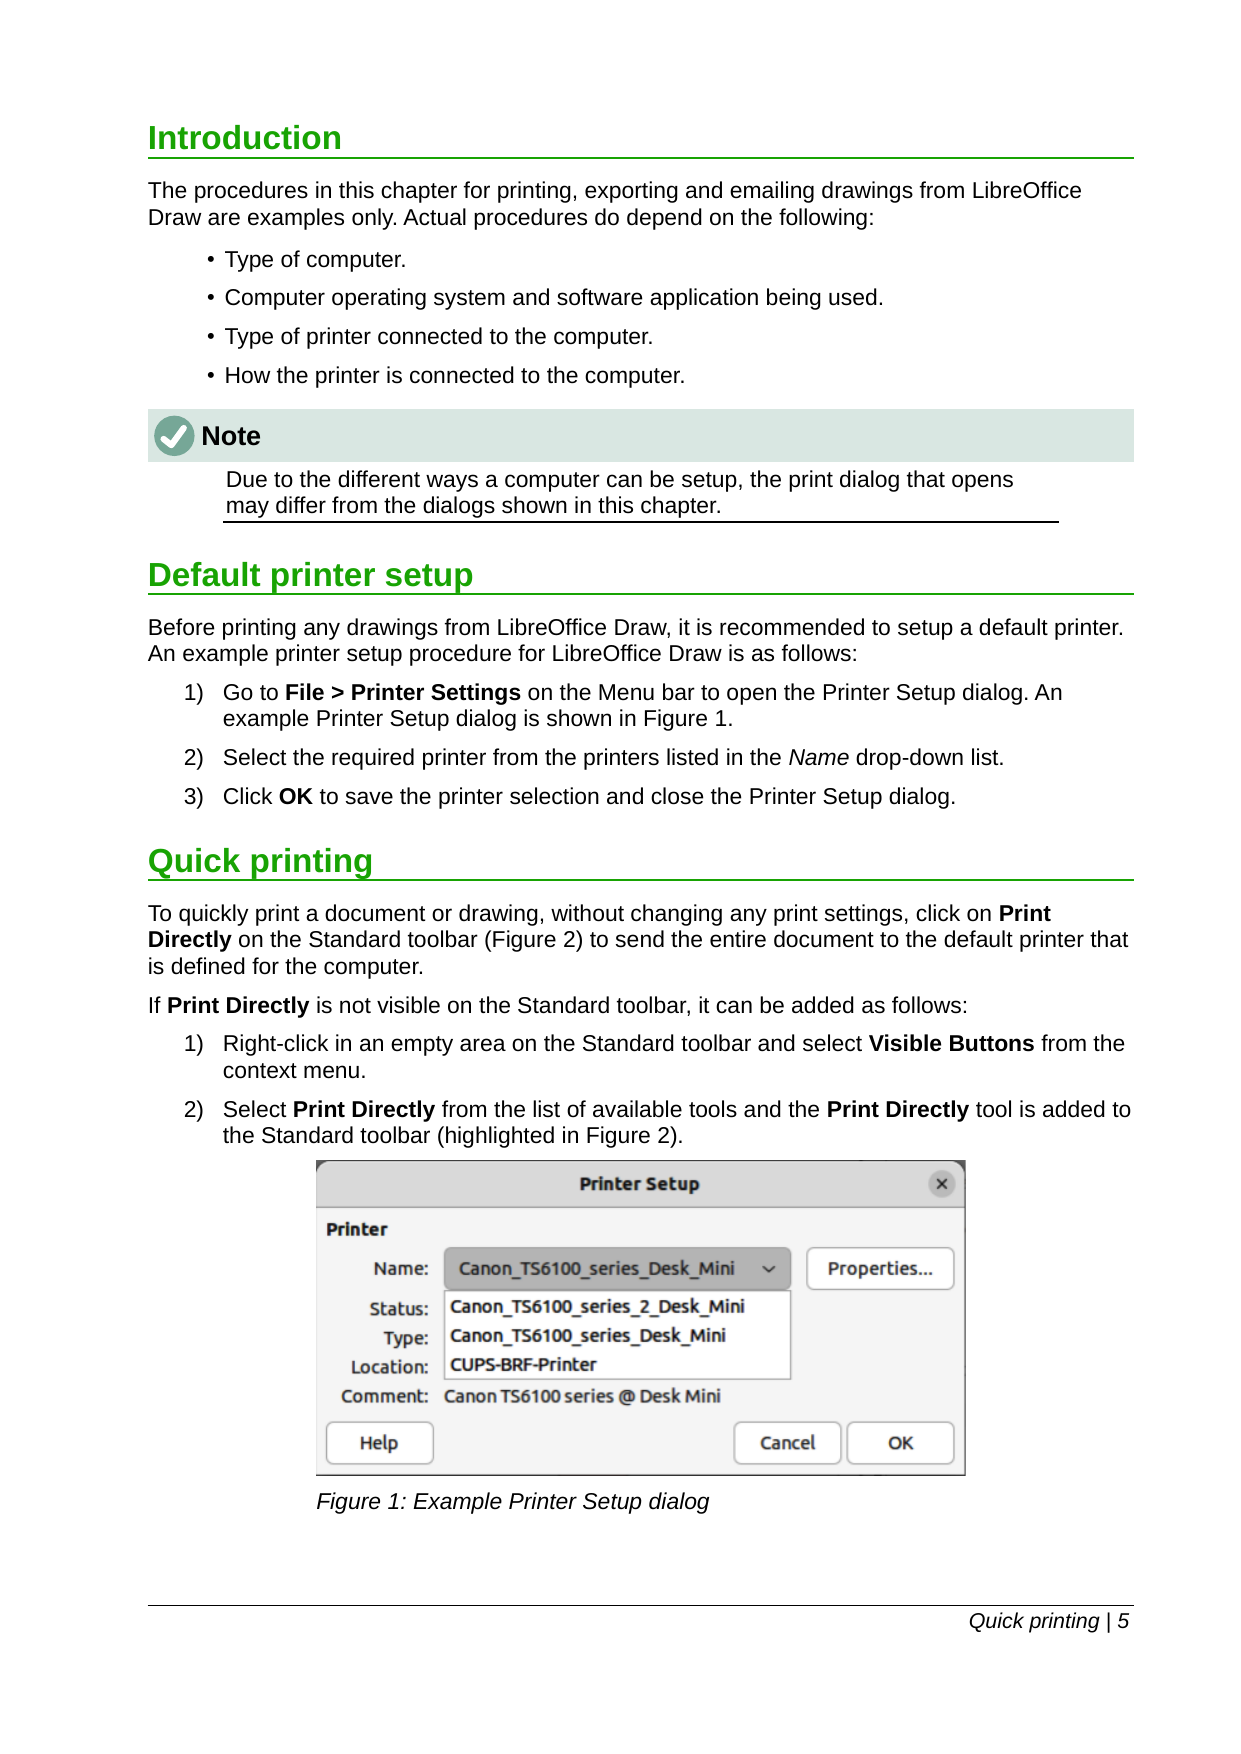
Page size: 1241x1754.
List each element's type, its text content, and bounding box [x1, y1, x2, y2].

list Type of printer connected to the computer. [204, 320, 1134, 349]
list Type of computer. [204, 243, 1134, 272]
list Go to File > Printer Settings on the Menu bar to open the Printer Setup dialog. An example Printer Setup dialog is shown in Figure 1. [204, 679, 1134, 732]
subtitle Note [148, 409, 1134, 462]
text Figure 1: Example Printer Setup dialog [316, 1488, 966, 1514]
list Computer operating system and software application being used. [204, 281, 1134, 311]
picture [316, 1160, 966, 1476]
list How the printer is connected to the computer. [204, 359, 1134, 391]
list Right-click in an empty area on the Standard toolbar and select Visible Buttons from the context menu. [204, 1030, 1134, 1083]
subtitle Default printer setup [148, 554, 1134, 593]
text Before printing any drawings from LibreOffice Draw, it is recommended to setup a default printer. An example printer setup procedure for LibreOffice Draw is as follows: [148, 614, 1134, 667]
list Select Print Directly from the list of available tools and the Print Directly tool is added to the Standard toolbar (highlighted in Figure 2). [204, 1096, 1134, 1148]
text The procedures in this chapter for printing, exporting and emailing drawings from LibreOffice Draw are examples only. Actual procedures do depend on the following: [148, 177, 1134, 230]
text To quickly print a document or drawing, without changing any print settings, click on Print Directly on the Standard toolbar (Figure 2) to send the entire document to the default printer that is defined for the computer. [148, 900, 1134, 979]
list Click OK to save the printer selection and close the Printer Setup dialog. [204, 783, 1134, 809]
text Due to the different ways a computer can be setup, the print dialog that opens may differ from the dialogs shown in this chapter. [223, 462, 1059, 521]
text If Print Directly is not visible on the Standard toolbar, it can be added as follows: [148, 992, 1134, 1018]
subtitle Introduction [148, 118, 1134, 157]
list Select the required printer from the printers listed in the Name drop-down list. [204, 744, 1134, 771]
subtitle Quick printing [148, 841, 1134, 879]
